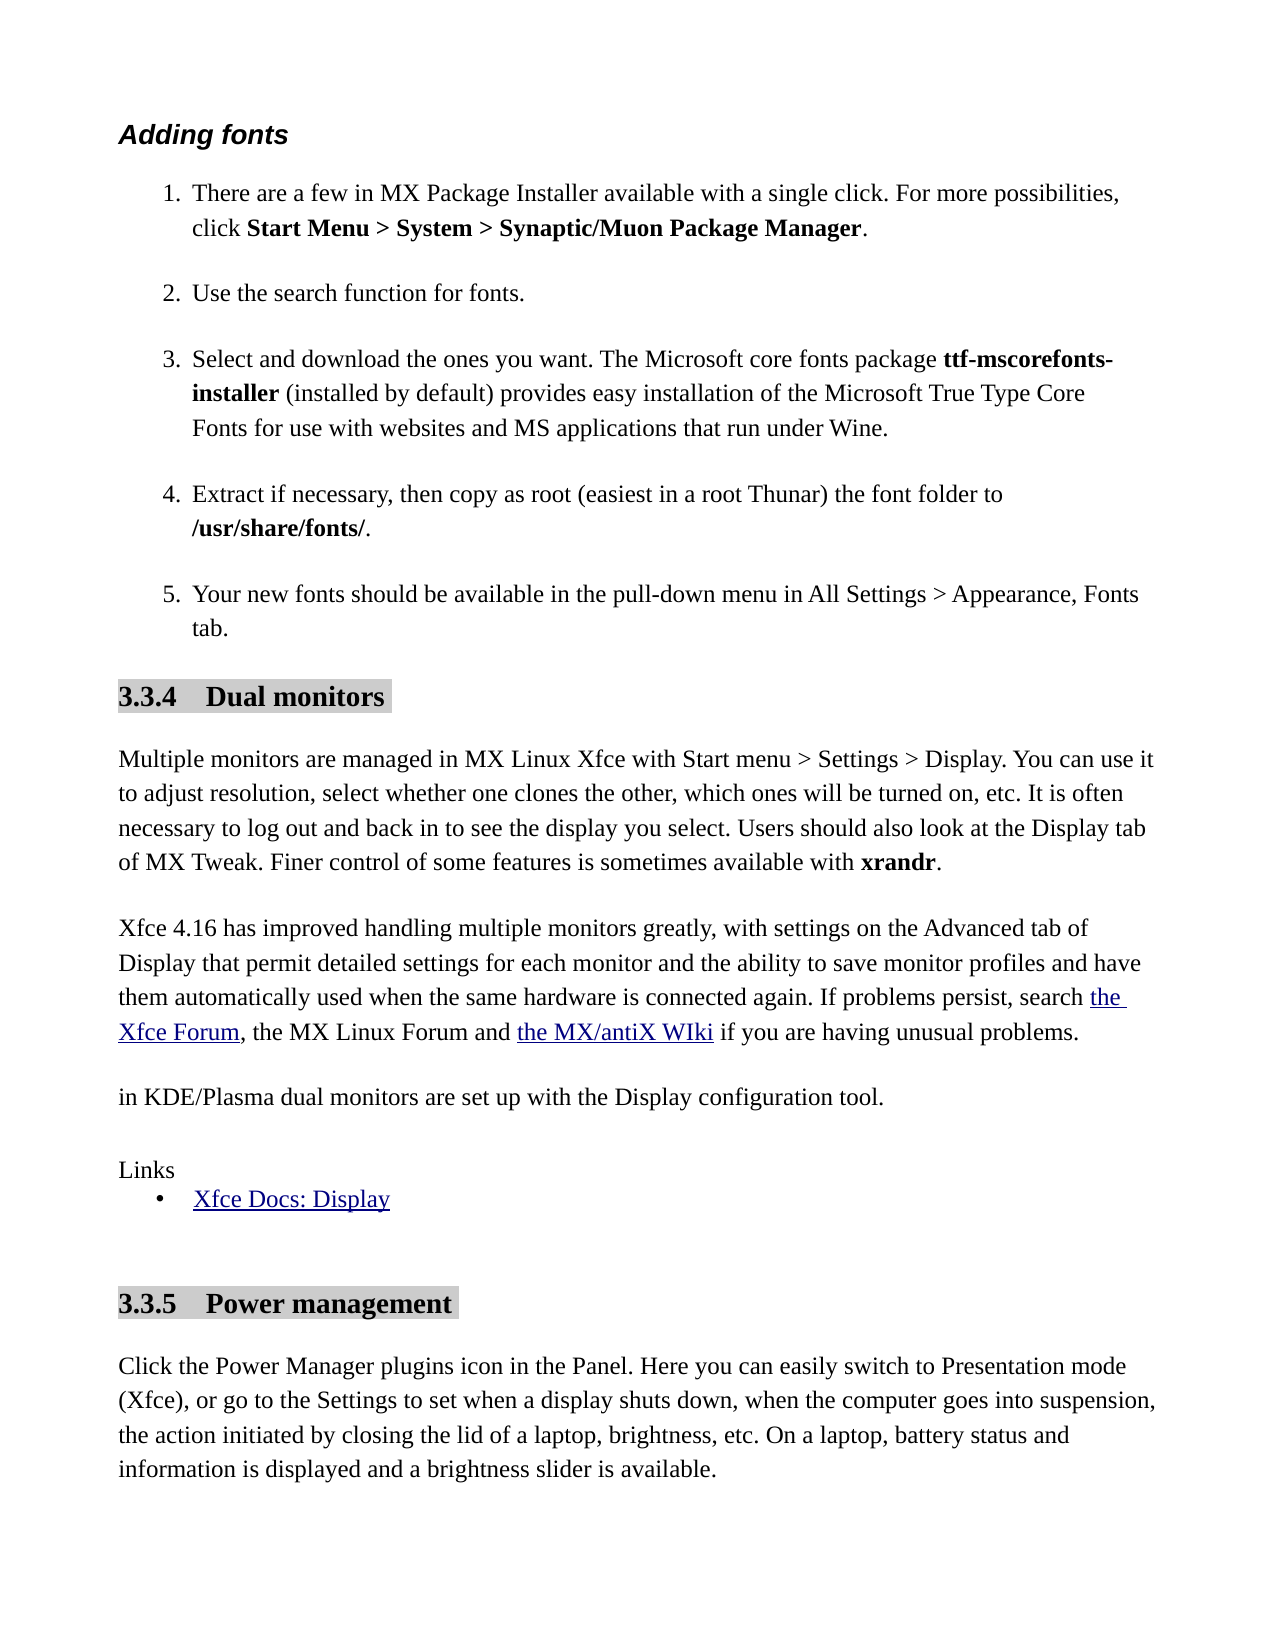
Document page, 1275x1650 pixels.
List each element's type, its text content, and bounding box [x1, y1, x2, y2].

subtitle 3.3.4 Dual monitors [392, 679, 1138, 713]
list Extract if necessary, then copy as root (easiest in a root Thunar) the font folder to /usr/share/fonts/. [162, 479, 1142, 542]
list There are a few in MX Package Installer available with a single click. For more possibilities, click Start Menu > System > Synaptic/Muon Package Manager. [162, 178, 1142, 241]
text Links [118, 1155, 1157, 1184]
text Multiple monitors are managed in MX Linux Xfce with Start menu > Settings > Display. You can use it to adjust resolution, select whether one clones the other, which ones will be turned on, etc. It is often necessary to log out and back in to see the display you select. Users should also look at the Display tab of MX Tweak. Finer control of some features is sometimes available with xrandr. [118, 744, 1157, 876]
text Xfce 4.16 has improved handling multiple monitors greatly, with settings on the Advanced tab of Display that permit detailed settings for each monitor and the ability to save monitor profiles and have them automatically used when the same hardware is connected again. If problems persist, search the Xfce Forum, the MX Linux Forum and the MX/antiX WIki if you are having unusual problems. [118, 913, 1157, 1045]
list Your new fonts should be available in the pull-down menu in All Settings > Appearance, Fonts tab. [162, 579, 1142, 642]
text in KDE/Plasma dual monitors are set up with the Display configuration tool. [118, 1082, 1157, 1111]
list Select and download the ones you want. The Microsoft core fonts package ttf-mscorefonts-installer (installed by default) provides easy installation of the Microsoft True Type Core Fonts for use with websites and MS applications that run under Wine. [162, 344, 1142, 442]
subtitle 3.3.5 Power management [459, 1286, 1138, 1319]
subtitle Adding fonts [118, 118, 1157, 150]
text Click the Power Manager plugins icon in the Panel. Here you can easily switch to Presentation mode (Xfce), or go to the Settings to set when a display shuts down, when the computer goes into suspension, the action initiated by closing the lid of a laptop, brightness, etc. On a laptop, battery status and information is displayed and a brightness slider is available. [118, 1351, 1157, 1483]
list Xfce Docs: Display [156, 1184, 1157, 1213]
list Use the search function for fonts. [162, 278, 1142, 307]
